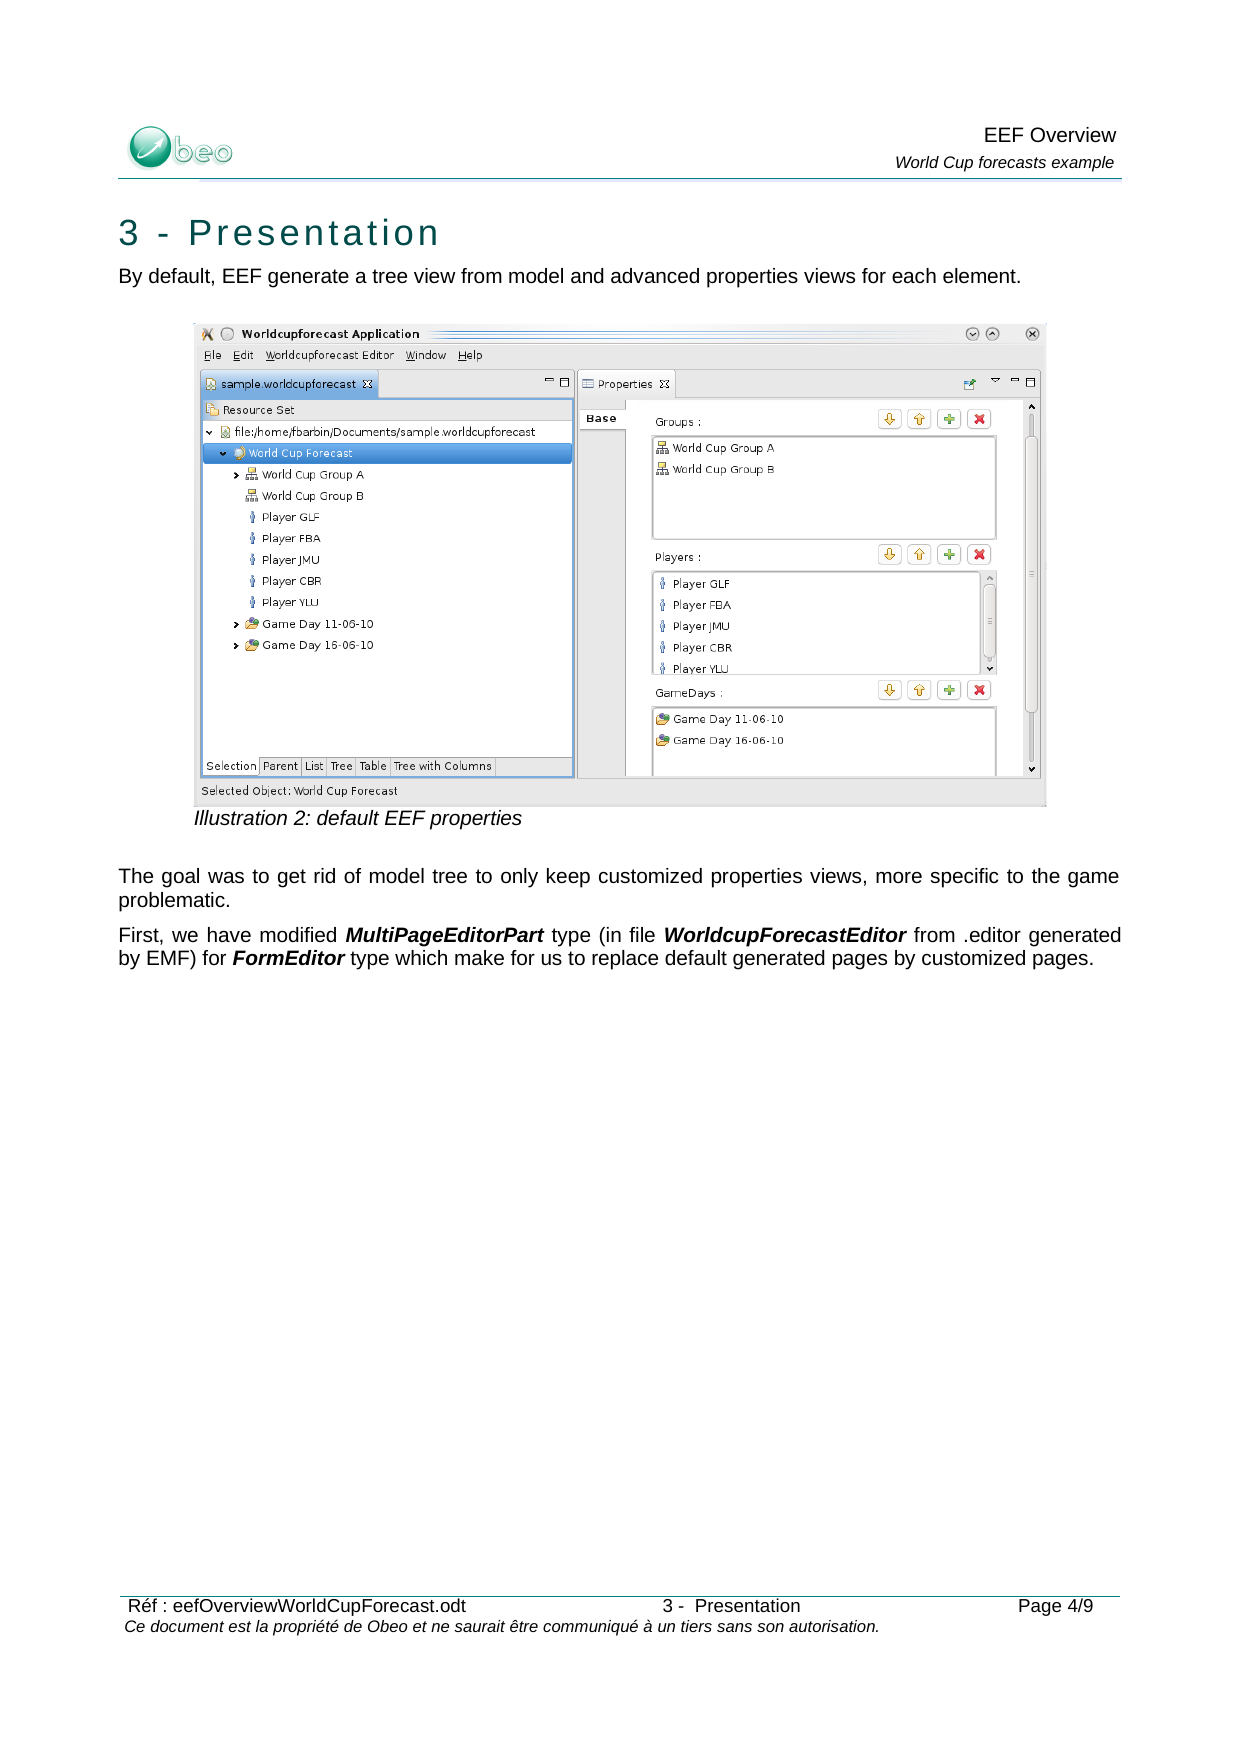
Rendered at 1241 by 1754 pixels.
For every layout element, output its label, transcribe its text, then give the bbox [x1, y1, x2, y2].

subtitle Presentation [118, 212, 1122, 253]
text By default, EEF generate a tree view from model and advanced properties views for each element. [118, 265, 1122, 288]
text First, we have modified MultiPageEditorPart type (in file WorldcupForecastEditor from .editor generated by EMF) for FormEditor type which make for us to replace default generated pages by customized pages. [118, 923, 1122, 970]
picture [193, 323, 1047, 807]
text The goal was to get rid of model tree to only keep customized properties views, more specific to the game problematic. [118, 865, 1122, 911]
picture [123, 123, 238, 171]
text Illustration 2: default EEF properties [193, 807, 1047, 830]
